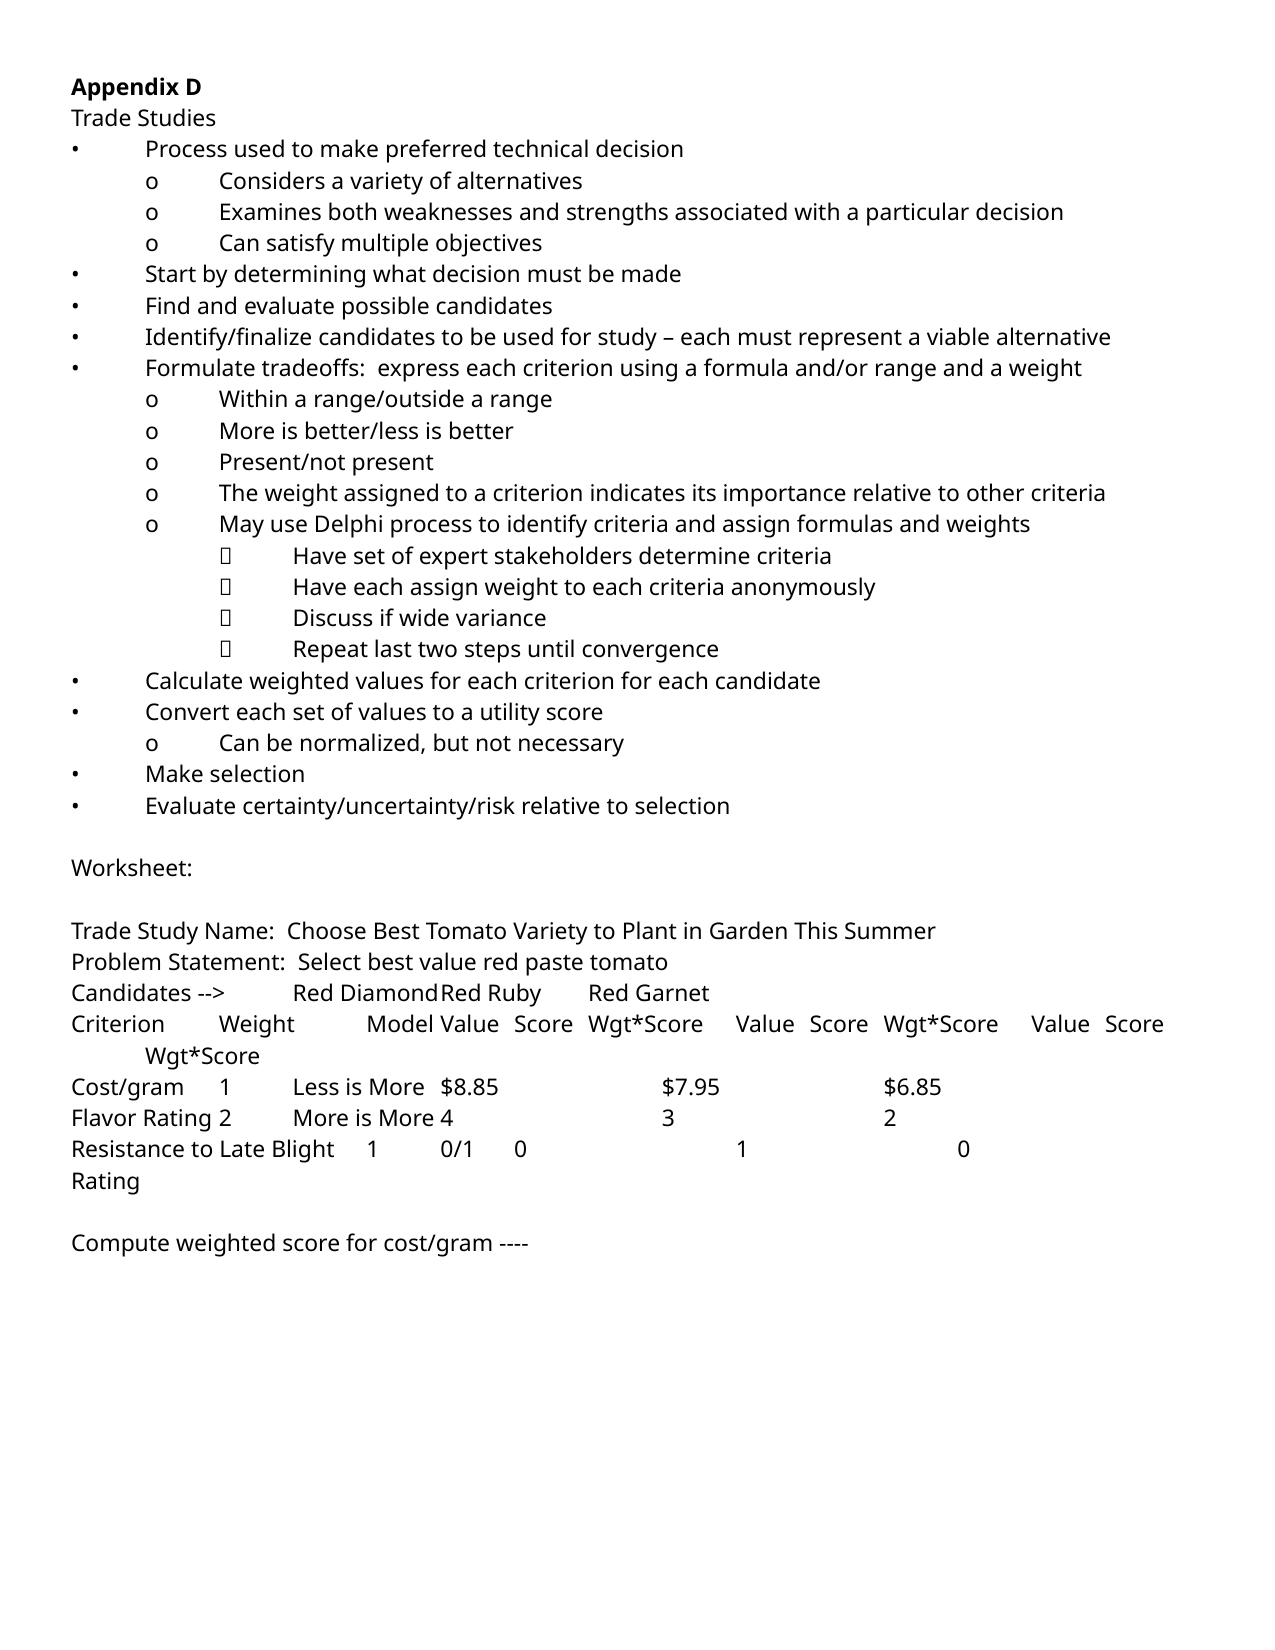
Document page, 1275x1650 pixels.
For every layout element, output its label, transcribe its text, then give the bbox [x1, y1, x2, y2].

text • Make selection [71, 758, 1204, 789]
text Cost/gram 1 Less is More $8.85 $7.95 $6.85 [71, 1071, 1204, 1102]
text • Formulate tradeoffs: express each criterion using a formula and/or range and a weight [71, 352, 1204, 383]
text • Calculate weighted values for each criterion for each candidate [71, 664, 1204, 696]
text Trade Studies [71, 102, 1204, 133]
text o The weight assigned to a criterion indicates its importance relative to other criteria [145, 477, 1204, 508]
text  Repeat last two steps until convergence [218, 633, 1204, 664]
text • Identify/finalize candidates to be used for study – each must represent a viable alternative [71, 321, 1204, 352]
text o More is better/less is better [145, 414, 1204, 446]
text  Discuss if wide variance [218, 602, 1204, 633]
text Flavor Rating 2 More is More 4 3 2 [71, 1102, 1204, 1133]
text Problem Statement: Select best value red paste tomato [71, 946, 1204, 977]
text Resistance to Late Blight 1 0/1 0 1 0 [71, 1133, 1204, 1164]
text o Can satisfy multiple objectives [145, 227, 1204, 258]
text o May use Delphi process to identify criteria and assign formulas and weights [145, 508, 1204, 539]
text Appendix D [71, 71, 1204, 102]
text • Evaluate certainty/uncertainty/risk relative to selection [71, 789, 1204, 821]
text o Considers a variety of alternatives [145, 164, 1204, 196]
text • Find and evaluate possible candidates [71, 289, 1204, 321]
text o Can be normalized, but not necessary [145, 727, 1204, 758]
text • Process used to make preferred technical decision [71, 133, 1204, 164]
text • Start by determining what decision must be made [71, 258, 1204, 289]
text  Have each assign weight to each criteria anonymously [218, 571, 1204, 602]
text Criterion Weight Model Value Score Wgt*Score Value Score Wgt*Score Value Score Wgt*Score [71, 1008, 1204, 1071]
text Rating [71, 1164, 1204, 1196]
text o Present/not present [145, 446, 1204, 477]
text o Within a range/outside a range [145, 383, 1204, 414]
text Worksheet: [71, 852, 1204, 883]
text Compute weighted score for cost/gram ---- [71, 1227, 1204, 1258]
text  Have set of expert stakeholders determine criteria [218, 539, 1204, 571]
text • Convert each set of values to a utility score [71, 696, 1204, 727]
text Trade Study Name: Choose Best Tomato Variety to Plant in Garden This Summer [71, 914, 1204, 946]
text o Examines both weaknesses and strengths associated with a particular decision [145, 196, 1204, 227]
text Candidates --> Red Diamond Red Ruby Red Garnet [71, 977, 1204, 1008]
